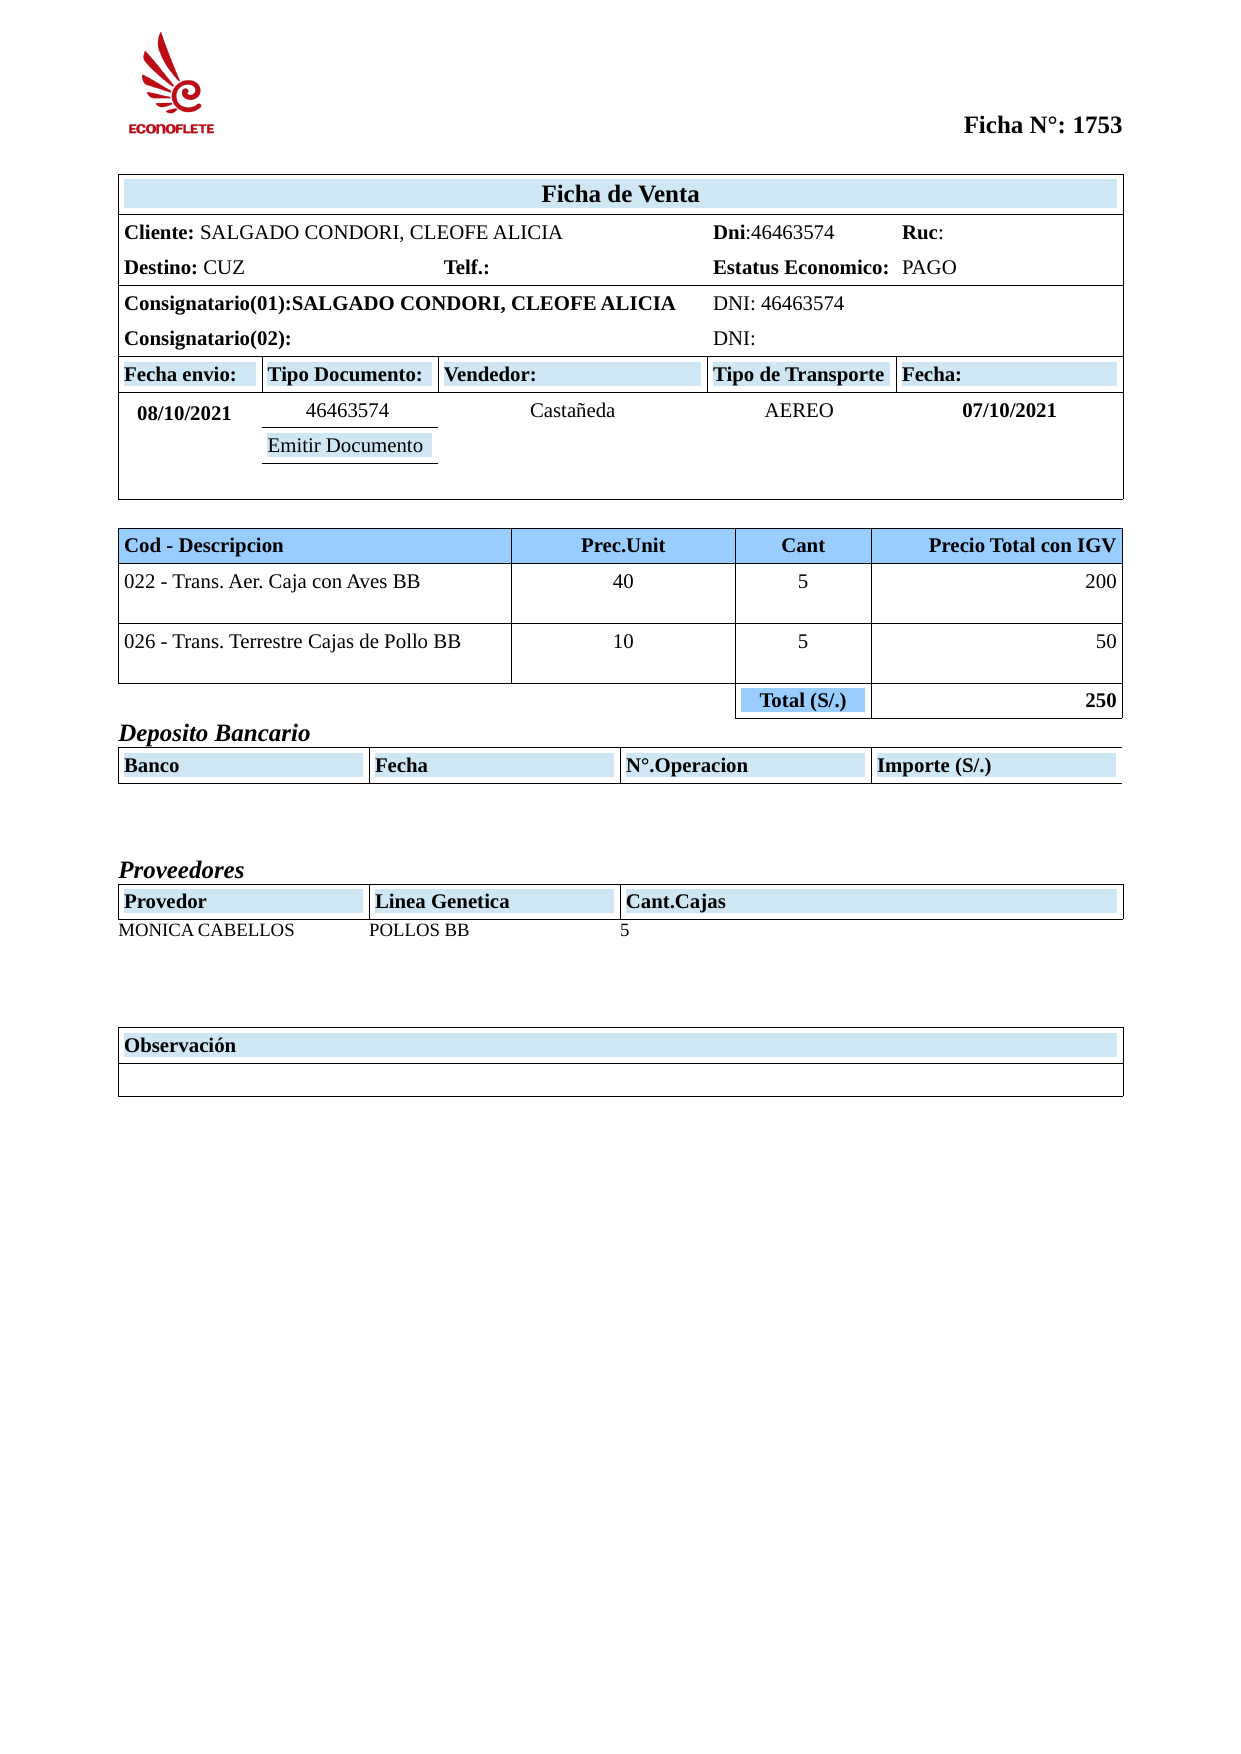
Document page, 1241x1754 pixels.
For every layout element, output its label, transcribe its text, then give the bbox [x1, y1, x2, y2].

table_cell [511, 684, 735, 718]
table_cell Estatus Economico: [707, 249, 896, 285]
table_cell [118, 807, 369, 831]
text Deposito Bancario [118, 718, 1122, 747]
table_cell 5 [736, 564, 871, 623]
table_cell [118, 984, 369, 1006]
table_header Prec.Unit [512, 529, 735, 563]
table_cell [369, 984, 620, 1006]
table_cell [369, 831, 620, 855]
table_cell [871, 831, 1122, 855]
table_cell DNI: 46463574 [707, 286, 1123, 321]
text Proveedores [118, 855, 1122, 883]
table_cell [620, 831, 871, 855]
table_cell Vendedor: [439, 357, 707, 392]
table_cell Consignatario(02): [119, 321, 707, 356]
table_cell Tipo Documento: [263, 357, 438, 392]
table_cell 40 [512, 564, 735, 623]
table_cell [118, 831, 369, 855]
table_cell 022 - Trans. Aer. Caja con Aves BB [119, 564, 511, 623]
table_cell 46463574 [262, 393, 438, 427]
table_cell DNI: [707, 321, 1123, 356]
table_cell [620, 941, 1123, 962]
table_cell Cliente: SALGADO CONDORI, CLEOFE ALICIA [119, 215, 707, 249]
table_cell PAGO [896, 249, 1123, 285]
table_cell POLLOS BB [369, 920, 620, 941]
table_header N°.Operacion [621, 748, 871, 782]
table_cell [620, 784, 871, 807]
table_cell Consignatario(01):SALGADO CONDORI, CLEOFE ALICIA [119, 286, 707, 321]
table_cell AEREO [707, 393, 896, 498]
table_cell [369, 1006, 620, 1027]
table_cell Dni:46463574 [707, 215, 896, 249]
picture [118, 31, 225, 134]
table_cell Total (S/.) [736, 684, 871, 718]
table_header Provedor [119, 885, 369, 919]
table_header Observación [119, 1028, 1123, 1063]
table_cell Telf.: [438, 249, 707, 285]
table_cell 08/10/2021 [119, 393, 262, 498]
table_cell Tipo de Transporte [708, 357, 896, 392]
table_cell [118, 1006, 369, 1027]
table_cell 5 [736, 624, 871, 682]
table_cell [118, 684, 511, 718]
table_cell [119, 1064, 1123, 1096]
table_cell 10 [512, 624, 735, 682]
table_cell [369, 941, 620, 962]
table_cell 200 [872, 564, 1122, 623]
table_cell Castañeda [438, 393, 707, 498]
table_cell [369, 807, 620, 831]
table_cell [118, 784, 369, 807]
table_cell [620, 963, 1123, 984]
table_header Fecha [370, 748, 620, 782]
table_cell 250 [872, 684, 1122, 718]
table_cell Emitir Documento [262, 428, 438, 463]
table_cell [118, 963, 369, 984]
table_cell Destino: CUZ [119, 249, 438, 285]
table_cell 50 [872, 624, 1122, 682]
table_header Cant [736, 529, 871, 563]
table_cell MONICA CABELLOS [118, 920, 369, 941]
table_header Precio Total con IGV [872, 529, 1122, 563]
table_header Cant.Cajas [621, 885, 1123, 919]
table_cell 026 - Trans. Terrestre Cajas de Pollo BB [119, 624, 511, 682]
table_cell 07/10/2021 [896, 393, 1123, 498]
table_cell [369, 963, 620, 984]
table_header Banco [119, 748, 369, 782]
table_cell [262, 464, 438, 498]
table_cell 5 [620, 920, 1123, 941]
table_header Importe (S/.) [872, 748, 1122, 782]
table_cell Fecha envio: [119, 357, 262, 392]
table_cell Fecha: [897, 357, 1123, 392]
table_cell Ruc: [896, 215, 1123, 249]
table_cell [369, 784, 620, 807]
table_header Linea Genetica [370, 885, 620, 919]
table_cell [620, 807, 871, 831]
table_cell [620, 984, 1123, 1006]
table_cell [871, 807, 1122, 831]
table_cell [871, 784, 1122, 807]
table_header Cod - Descripcion [119, 529, 511, 563]
table_cell [620, 1006, 1123, 1027]
table_header Ficha de Venta [119, 175, 1123, 214]
table_cell [118, 941, 369, 962]
